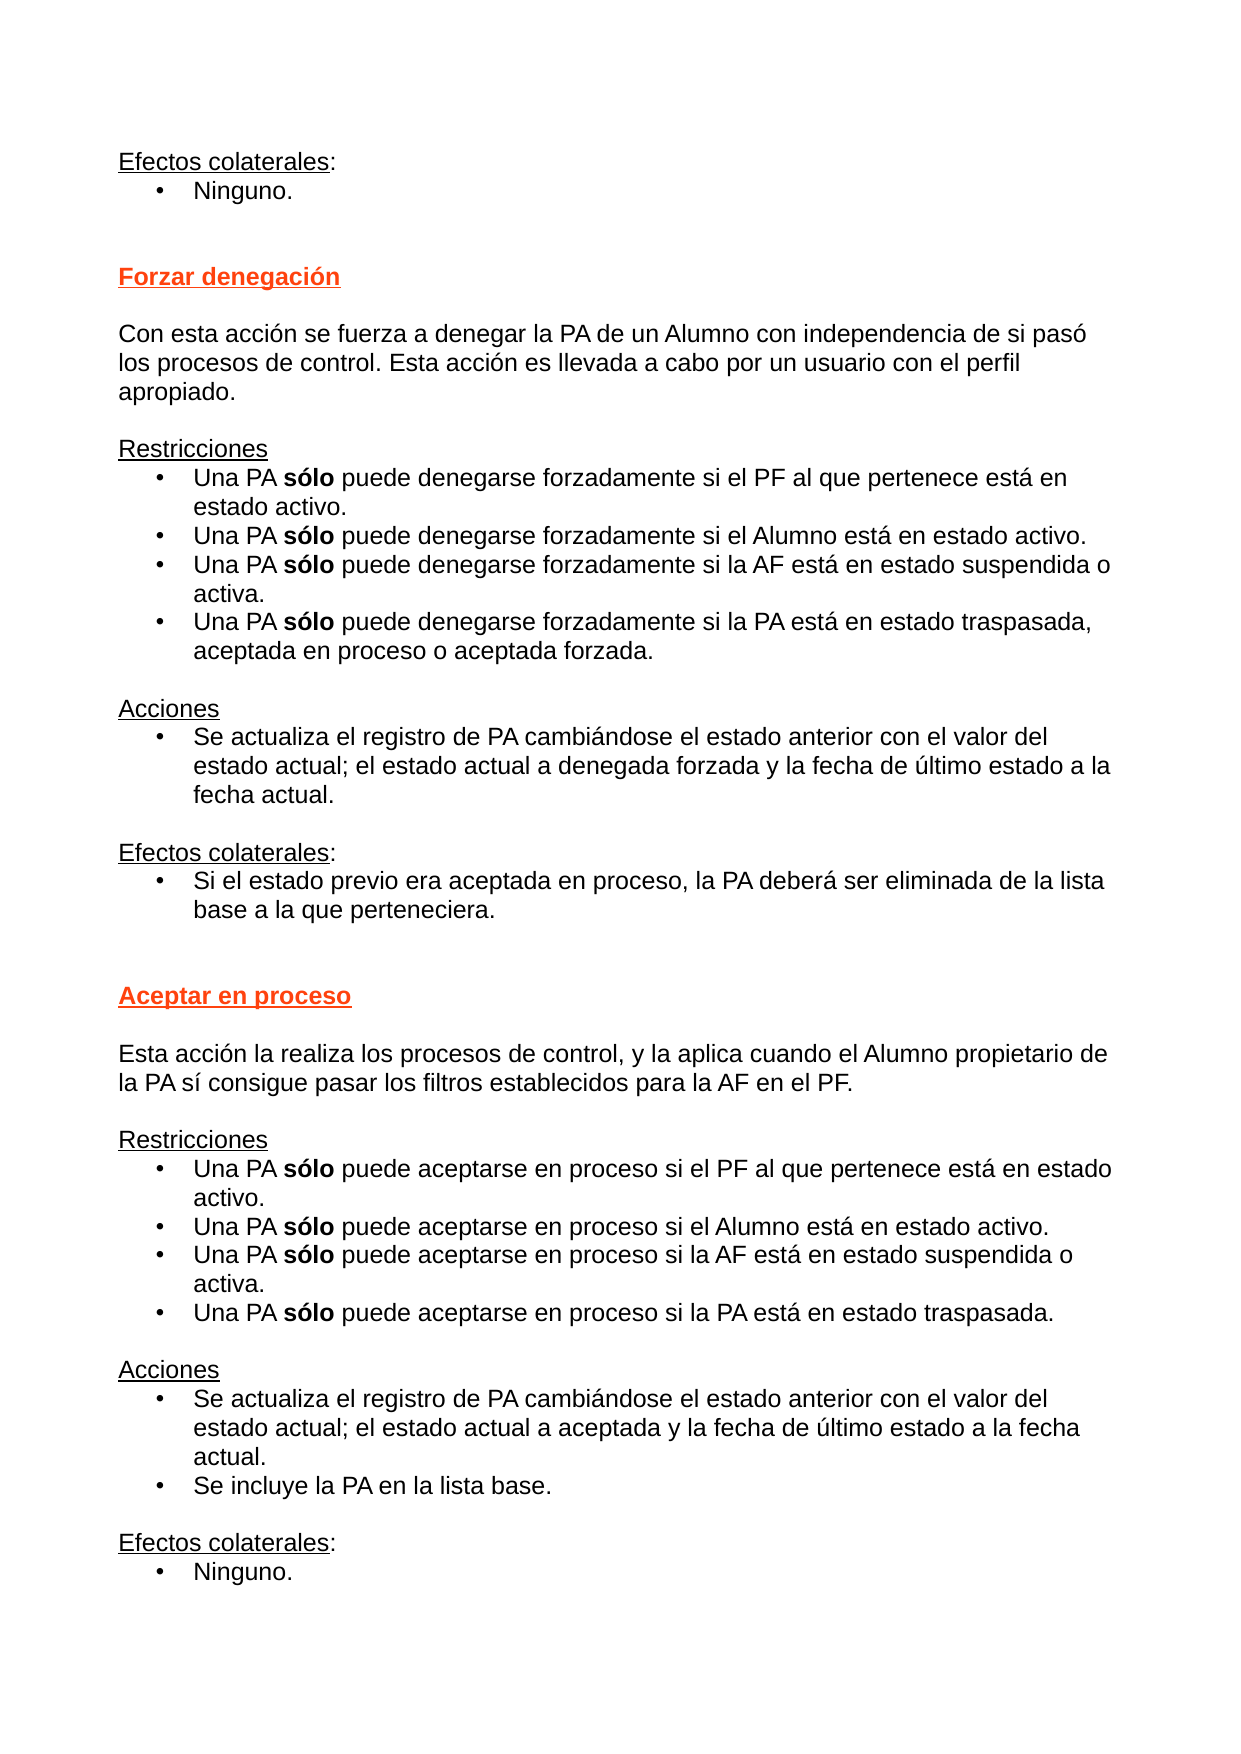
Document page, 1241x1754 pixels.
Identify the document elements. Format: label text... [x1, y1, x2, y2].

text Efectos colaterales: [118, 837, 1122, 866]
list Una PA sólo puede denegarse forzadamente si el Alumno está en estado activo. [156, 521, 1122, 550]
list Una PA sólo puede denegarse forzadamente si el PF al que pertenece está en estado activo. [156, 463, 1122, 521]
text Restricciones [118, 434, 1122, 463]
text Acciones [118, 694, 1122, 722]
text Forzar denegación [118, 262, 1122, 291]
list Una PA sólo puede denegarse forzadamente si la PA está en estado traspasada, aceptada en proceso o aceptada forzada. [156, 607, 1122, 665]
list Una PA sólo puede aceptarse en proceso si el PF al que pertenece está en estado activo. [156, 1154, 1122, 1211]
text Aceptar en proceso [118, 981, 1122, 1010]
text Efectos colaterales: [118, 1528, 1122, 1557]
list Ninguno. [156, 176, 1122, 204]
text Con esta acción se fuerza a denegar la PA de un Alumno con independencia de si pasó los procesos de control. Esta acción es llevada a cabo por un usuario con el perfil apropiado. [118, 319, 1122, 406]
list Se actualiza el registro de PA cambiándose el estado anterior con el valor del estado actual; el estado actual a aceptada y la fecha de último estado a la fecha actual. [156, 1384, 1122, 1471]
list Se incluye la PA en la lista base. [156, 1471, 1122, 1499]
list Una PA sólo puede aceptarse en proceso si la AF está en estado suspendida o activa. [156, 1240, 1122, 1298]
list Se actualiza el registro de PA cambiándose el estado anterior con el valor del estado actual; el estado actual a denegada forzada y la fecha de último estado a la fecha actual. [156, 722, 1122, 809]
text Esta acción la realiza los procesos de control, y la aplica cuando el Alumno propietario de la PA sí consigue pasar los filtros establecidos para la AF en el PF. [118, 1039, 1122, 1096]
list Ninguno. [156, 1557, 1122, 1586]
list Una PA sólo puede aceptarse en proceso si el Alumno está en estado activo. [156, 1211, 1122, 1240]
list Una PA sólo puede aceptarse en proceso si la PA está en estado traspasada. [156, 1298, 1122, 1327]
text Acciones [118, 1356, 1122, 1384]
list Una PA sólo puede denegarse forzadamente si la AF está en estado suspendida o activa. [156, 550, 1122, 607]
text Restricciones [118, 1125, 1122, 1154]
text Efectos colaterales: [118, 147, 1122, 176]
list Si el estado previo era aceptada en proceso, la PA deberá ser eliminada de la lista base a la que perteneciera. [156, 866, 1122, 924]
